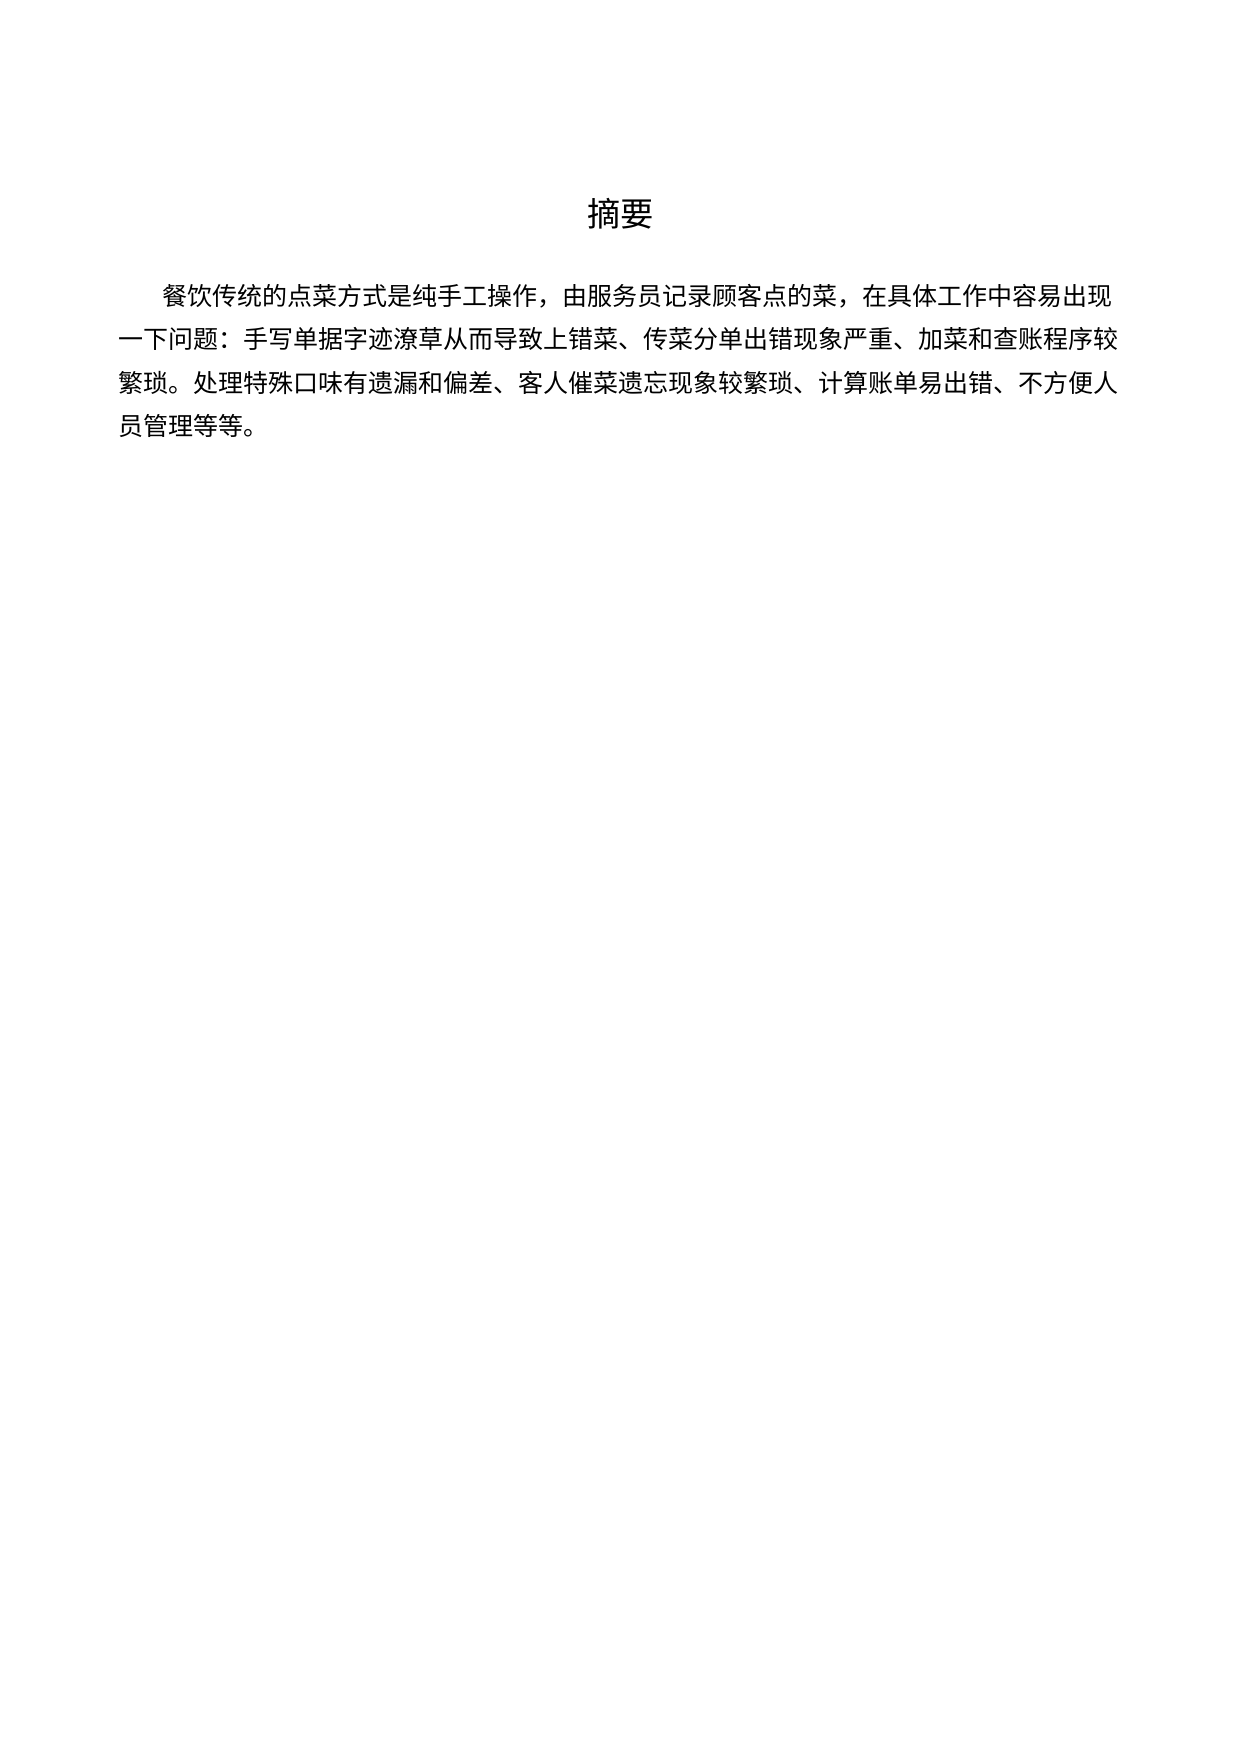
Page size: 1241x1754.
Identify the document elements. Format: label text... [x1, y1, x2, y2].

subtitle 摘要 [118, 188, 1122, 236]
text 餐饮传统的点菜方式是纯手工操作，由服务员记录顾客点的菜，在具体工作中容易出现一下问题：手写单据字迹潦草从而导致上错菜、传菜分单出错现象严重、加菜和查账程序较繁琐。处理特殊口味有遗漏和偏差、客人催菜遗忘现象较繁琐、计算账单易出错、不方便人员管理等等。 [118, 276, 1122, 443]
